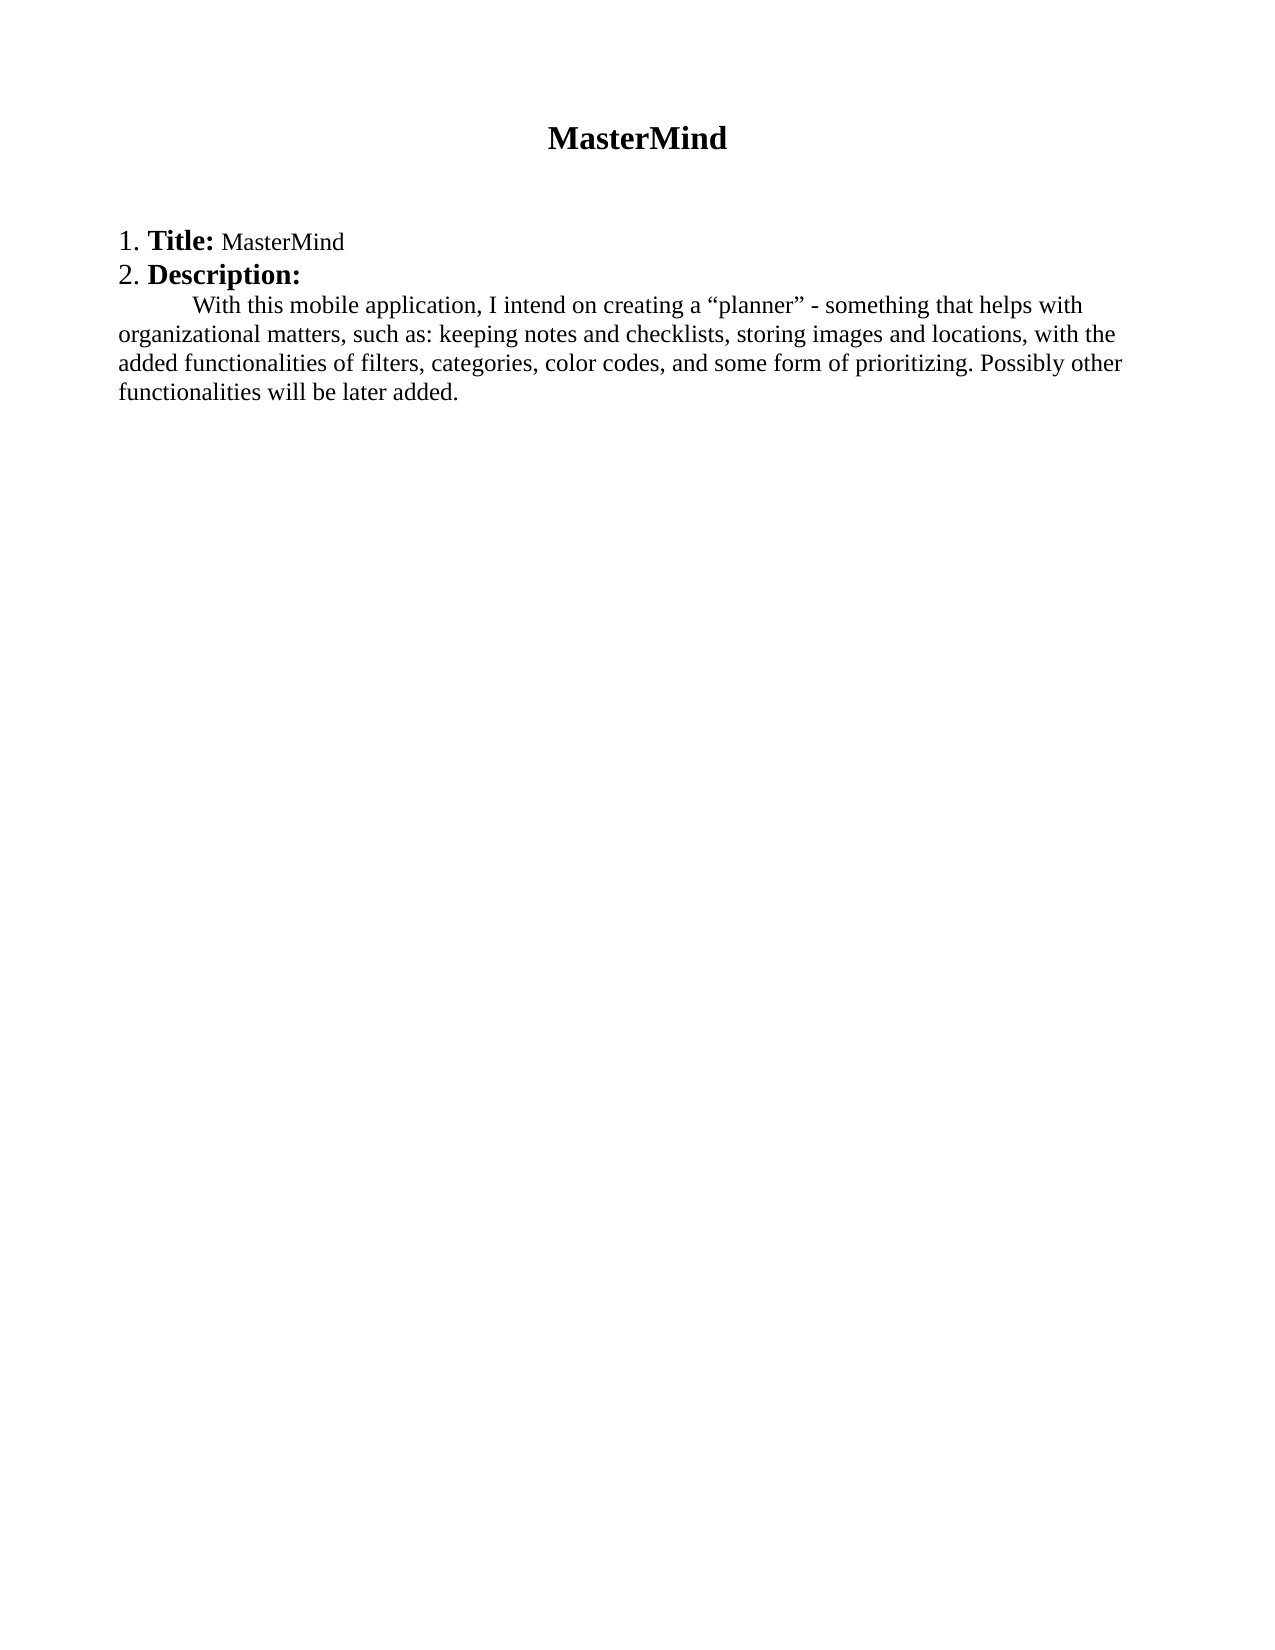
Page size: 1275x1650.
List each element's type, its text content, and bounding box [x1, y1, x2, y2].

text 2. Description: [118, 257, 1157, 291]
text MasterMind [118, 118, 1157, 156]
text With this mobile application, I intend on creating a “planner” - something that helps with organizational matters, such as: keeping notes and checklists, storing images and locations, with the added functionalities of filters, categories, color codes, and some form of prioritizing. Possibly other functionalities will be later added. [118, 291, 1157, 406]
text 1. Title: MasterMind [118, 223, 1157, 257]
